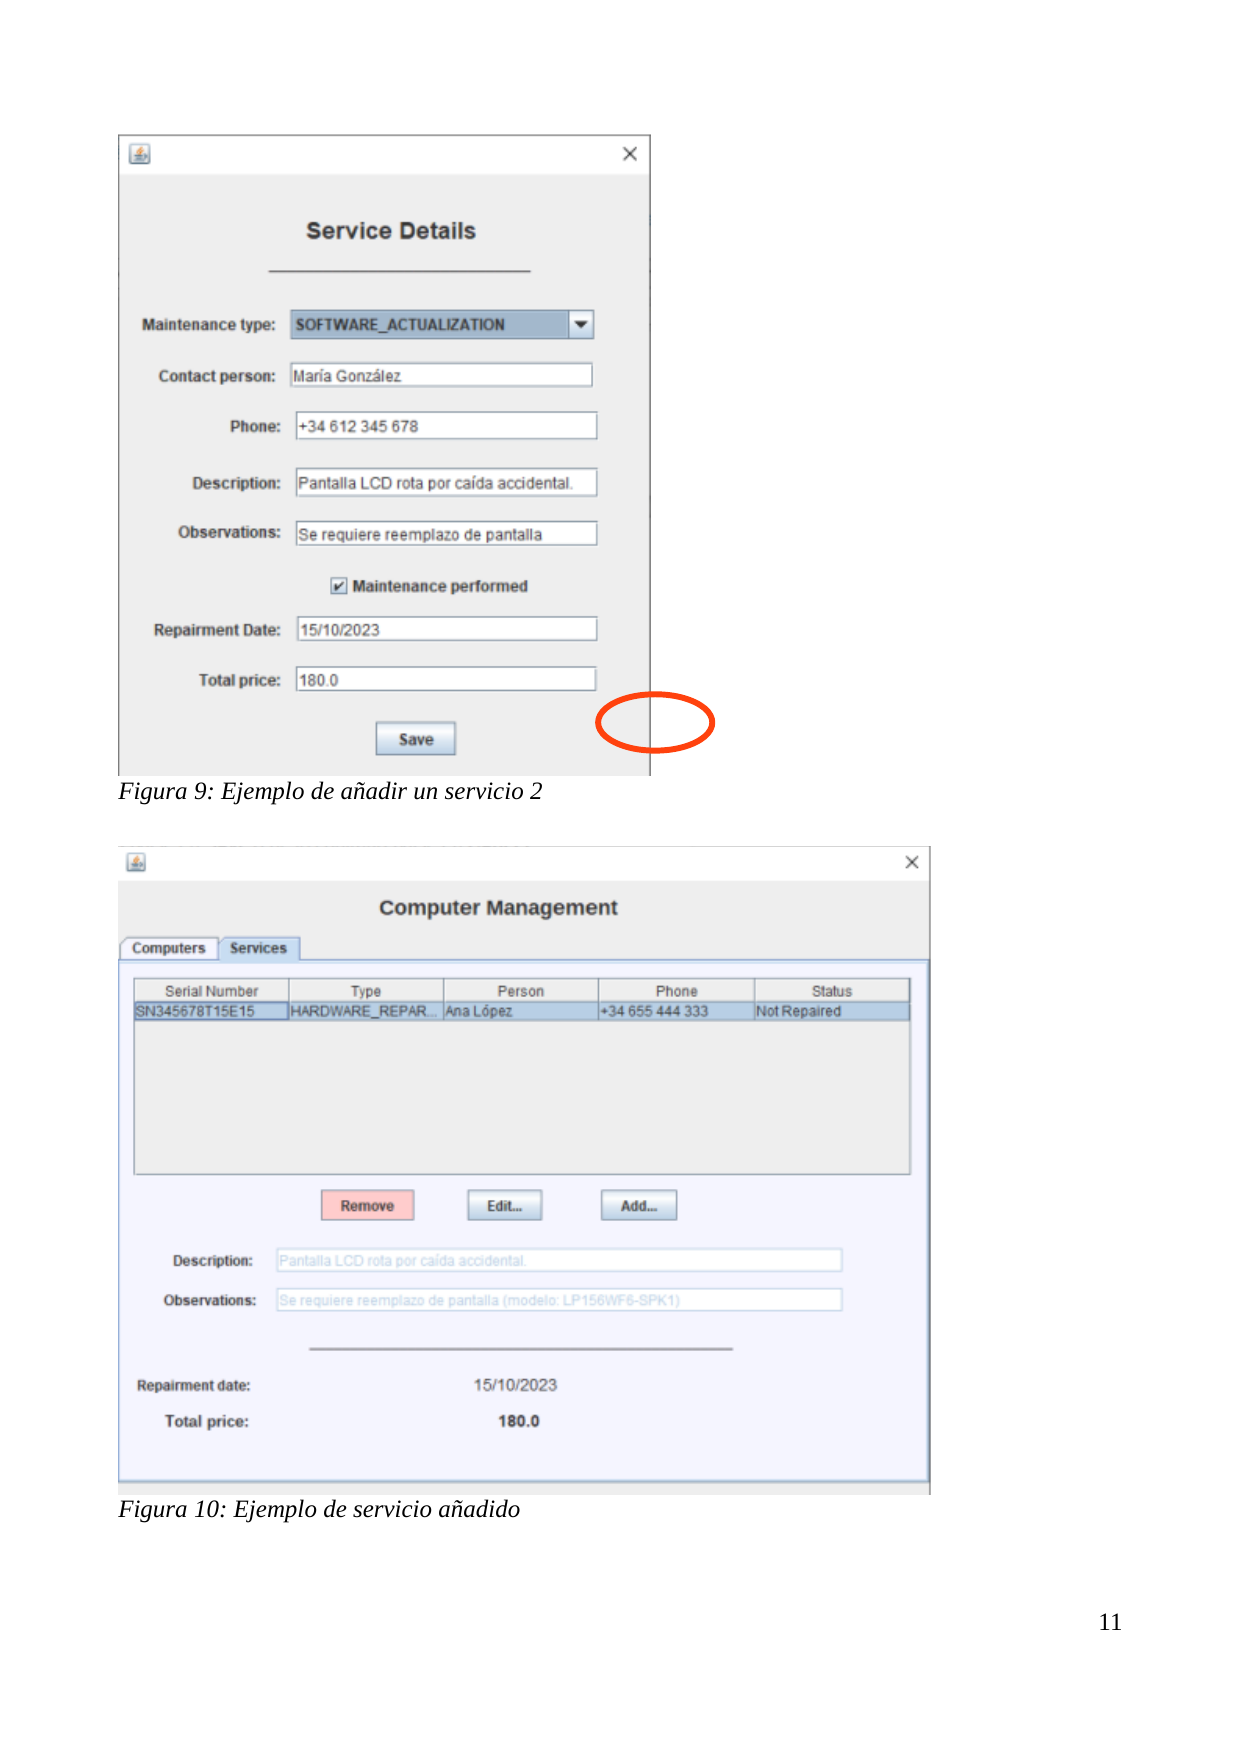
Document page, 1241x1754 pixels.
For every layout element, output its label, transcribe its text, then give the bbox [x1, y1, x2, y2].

picture [602, 698, 651, 747]
text Figura 9: Ejemplo de añadir un servicio 2 [118, 776, 651, 805]
text Figura 10: Ejemplo de servicio añadido [118, 1495, 931, 1523]
picture [118, 130, 651, 776]
picture [118, 846, 931, 1495]
